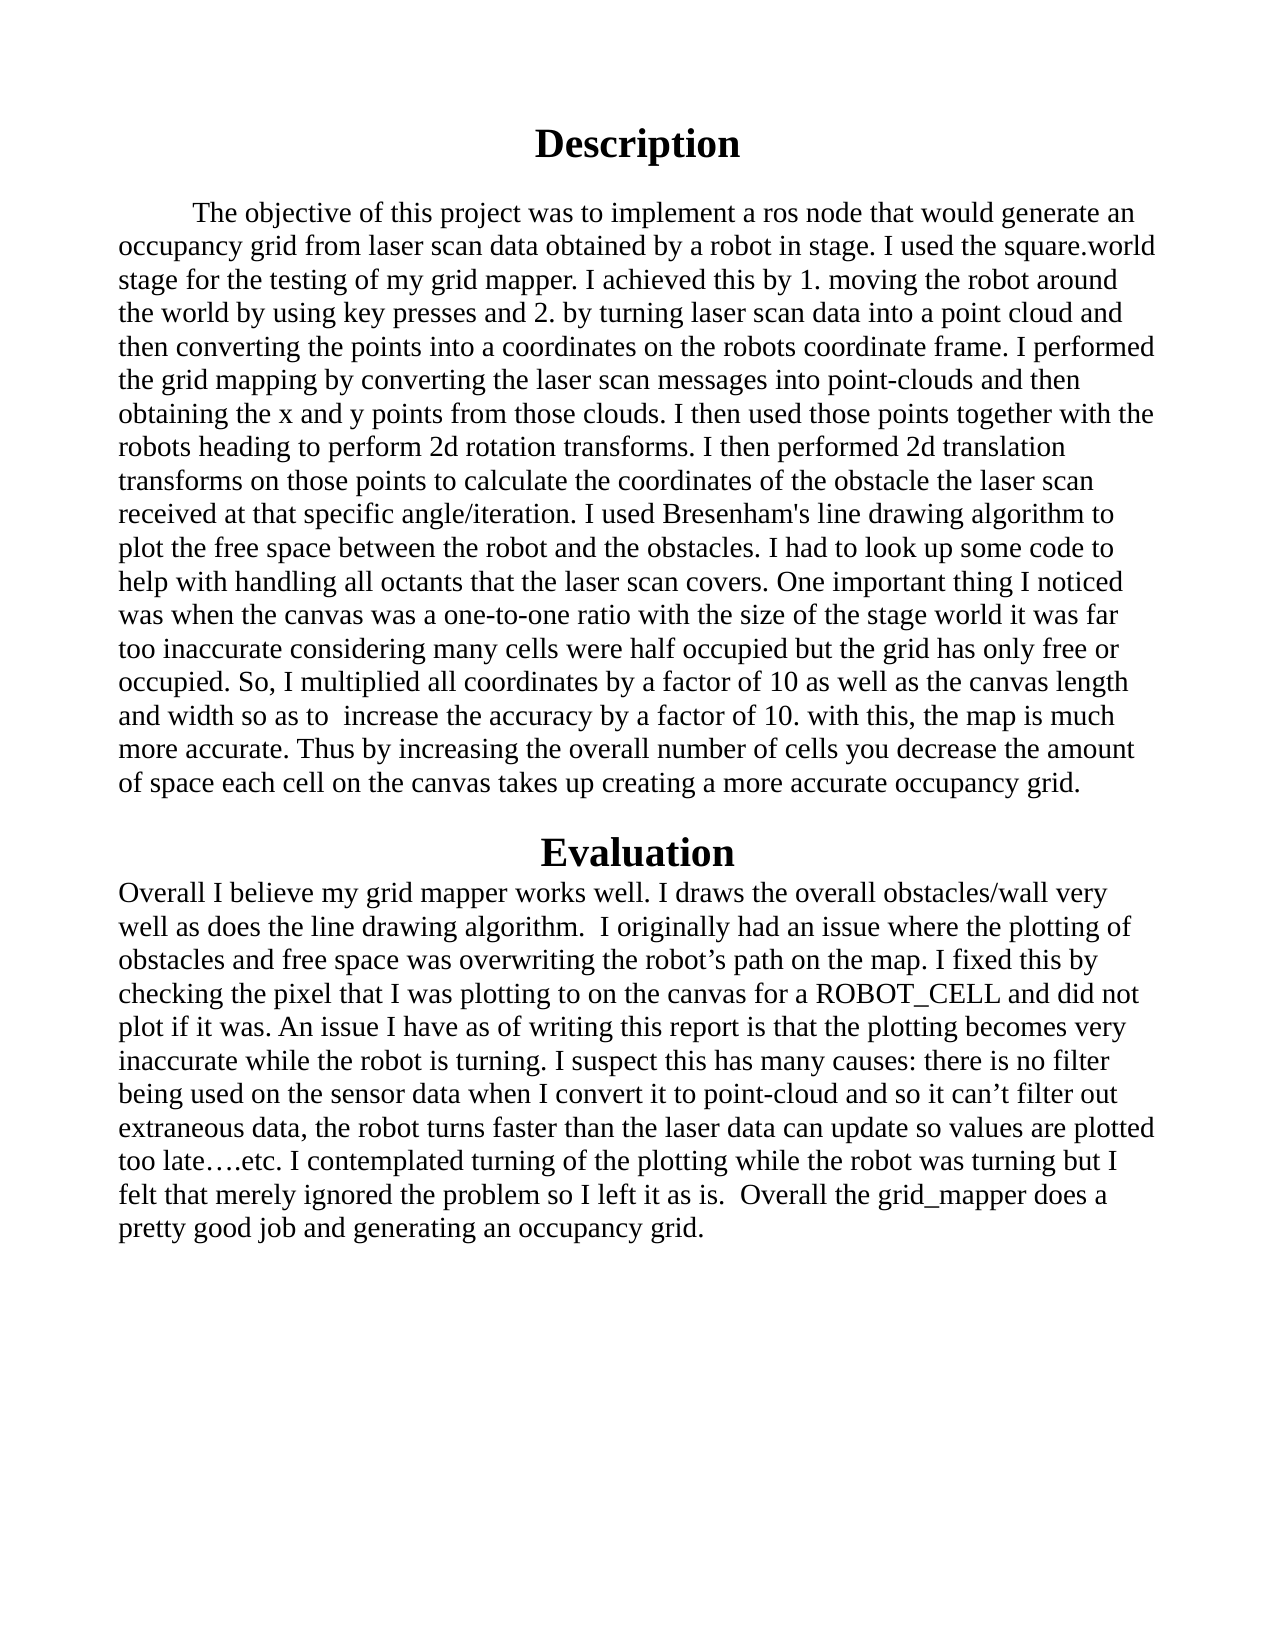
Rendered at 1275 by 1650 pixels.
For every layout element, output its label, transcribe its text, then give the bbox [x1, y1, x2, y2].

text Description [118, 118, 1157, 166]
text The objective of this project was to implement a ros node that would generate an occupancy grid from laser scan data obtained by a robot in stage. I used the square.world stage for the testing of my grid mapper. I achieved this by 1. moving the robot around the world by using key presses and 2. by turning laser scan data into a point cloud and then converting the points into a coordinates on the robots coordinate frame. I performed the grid mapping by converting the laser scan messages into point-clouds and then obtaining the x and y points from those clouds. I then used those points together with the robots heading to perform 2d rotation transforms. I then performed 2d translation transforms on those points to calculate the coordinates of the obstacle the laser scan received at that specific angle/iteration. I used Bresenham's line drawing algorithm to plot the free space between the robot and the obstacles. I had to look up some code to help with handling all octants that the laser scan covers. One important thing I noticed was when the canvas was a one-to-one ratio with the size of the stage world it was far too inaccurate considering many cells were half occupied but the grid has only free or occupied. So, I multiplied all coordinates by a factor of 10 as well as the canvas length and width so as to increase the accuracy by a factor of 10. with this, the map is much more accurate. Thus by increasing the overall number of cells you decrease the amount of space each cell on the canvas takes up creating a more accurate occupancy grid. [118, 195, 1157, 798]
text Overall I believe my grid mapper works well. I draws the overall obstacles/wall very well as does the line drawing algorithm. I originally had an issue where the plotting of obstacles and free space was overwriting the robot’s path on the map. I fixed this by checking the pixel that I was plotting to on the canvas for a ROBOT_CELL and did not plot if it was. An issue I have as of writing this report is that the plotting becomes very inaccurate while the robot is turning. I suspect this has many causes: there is no filter being used on the sensor data when I convert it to point-cloud and so it can’t filter out extraneous data, the robot turns faster than the laser data can update so values are plotted too late….etc. I contemplated turning of the plotting while the robot was turning but I felt that merely ignored the problem so I left it as is. Overall the grid_mapper does a pretty good job and generating an occupancy grid. [118, 875, 1157, 1244]
text Evaluation [118, 827, 1157, 875]
